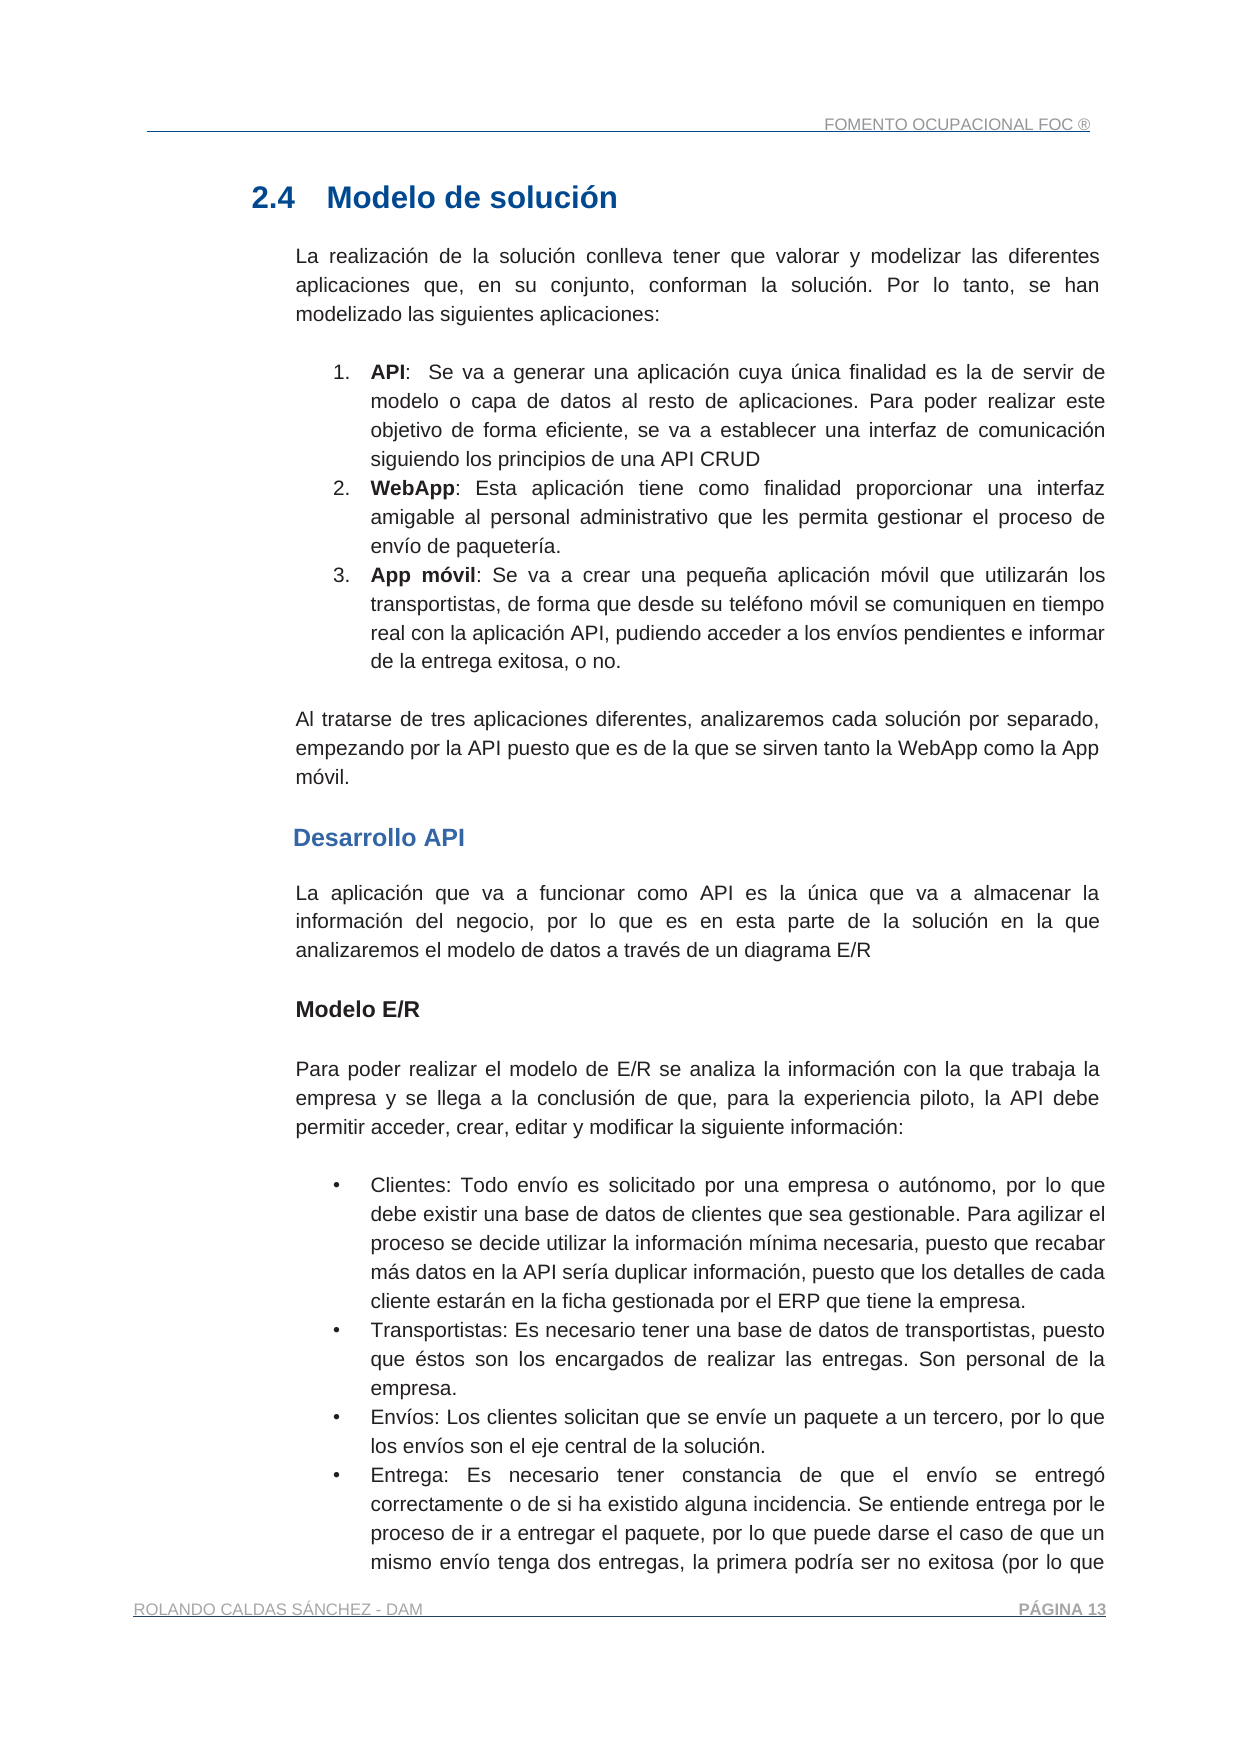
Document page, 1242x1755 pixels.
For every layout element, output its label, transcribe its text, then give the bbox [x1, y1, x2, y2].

list Modelo de solución [251, 180, 1106, 215]
list Envíos: Los clientes solicitan que se envíe un paquete a un tercero, por lo que los envíos son el eje central de la solución. [333, 1405, 1106, 1458]
text Para poder realizar el modelo de E/R se analiza la información con la que trabaja la empresa y se llega a la conclusión de que, para la experiencia piloto, la API debe permitir acceder, crear, editar y modificar la siguiente información: [295, 1057, 1101, 1139]
text La aplicación que va a funcionar como API es la única que va a almacenar la información del negocio, por lo que es en esta parte de la solución en la que analizaremos el modelo de datos a través de un diagrama E/R [295, 880, 1101, 962]
text Modelo E/R [295, 996, 1101, 1022]
list Clientes: Todo envío es solicitado por una empresa o autónomo, por lo que debe existir una base de datos de clientes que sea gestionable. Para agilizar el proceso se decide utilizar la información mínima necesaria, puesto que recabar más datos en la API sería duplicar información, puesto que los detalles de cada cliente estarán en la ficha gestionada por el ERP que tiene la empresa. [333, 1173, 1106, 1313]
text La realización de la solución conlleva tener que valorar y modelizar las diferentes aplicaciones que, en su conjunto, conforman la solución. Por lo tanto, se han modelizado las siguientes aplicaciones: [295, 244, 1101, 326]
text Desarrollo API [293, 823, 1106, 851]
list App móvil: Se va a crear una pequeña aplicación móvil que utilizarán los transportistas, de forma que desde su teléfono móvil se comuniquen en tiempo real con la aplicación API, pudiendo acceder a los envíos pendientes e informar de la entrega exitosa, o no. [333, 562, 1106, 673]
list API: Se va a generar una aplicación cuya única finalidad es la de servir de modelo o capa de datos al resto de aplicaciones. Para poder realizar este objetivo de forma eficiente, se va a establecer una interfaz de comunicación siguiendo los principios de una API CRUD [333, 360, 1106, 471]
list Entrega: Es necesario tener constancia de que el envío se entregó correctamente o de si ha existido alguna incidencia. Se entiende entrega por le proceso de ir a entregar el paquete, por lo que puede darse el caso de que un mismo envío tenga dos entregas, la primera podría ser no exitosa (por lo que [333, 1463, 1106, 1574]
list Transportistas: Es necesario tener una base de datos de transportistas, puesto que éstos son los encargados de realizar las entregas. Son personal de la empresa. [333, 1318, 1106, 1400]
text Al tratarse de tres aplicaciones diferentes, analizaremos cada solución por separado, empezando por la API puesto que es de la que se sirven tanto la WebApp como la App móvil. [295, 707, 1101, 789]
list WebApp: Esta aplicación tiene como finalidad proporcionar una interfaz amigable al personal administrativo que les permita gestionar el proceso de envío de paquetería. [333, 476, 1106, 557]
